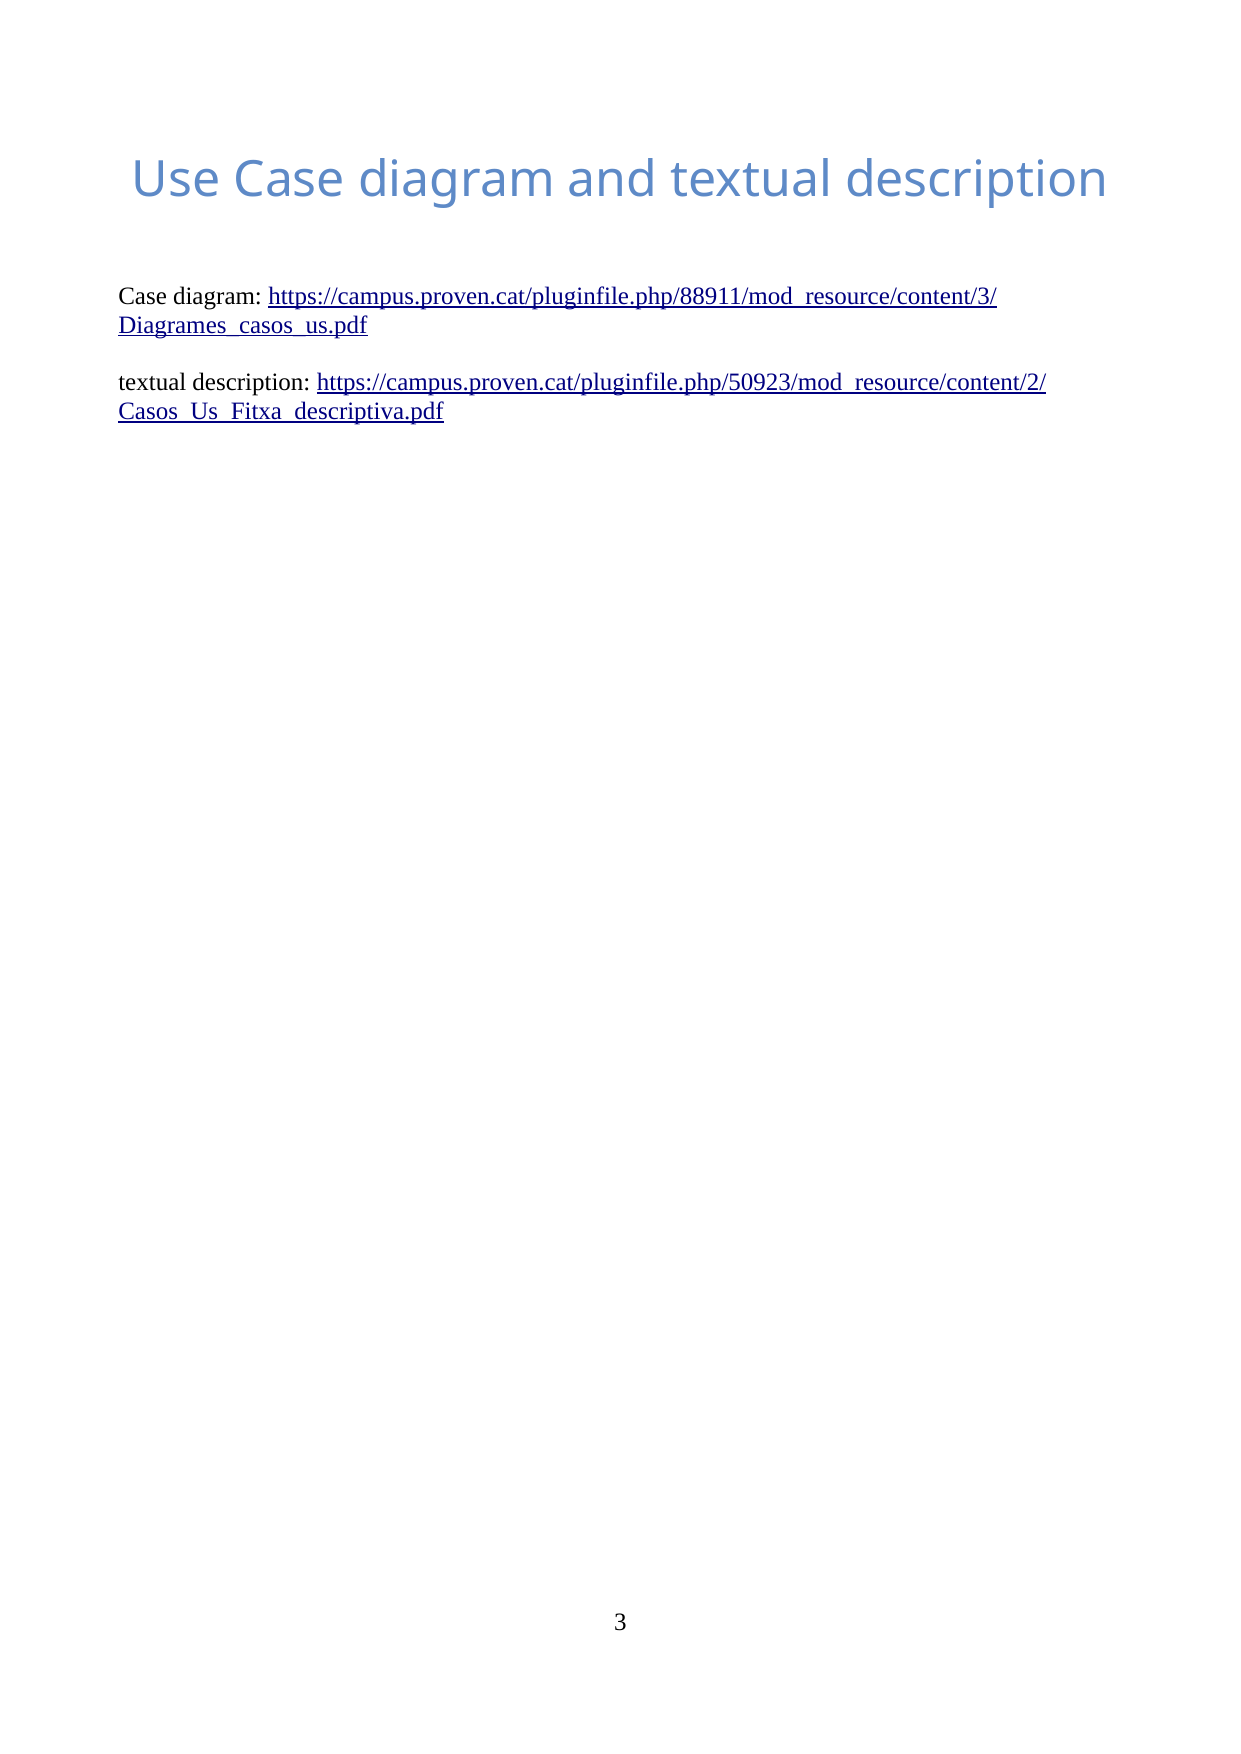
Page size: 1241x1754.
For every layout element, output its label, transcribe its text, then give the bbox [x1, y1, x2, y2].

subtitle Use Case diagram and textual description [118, 143, 1122, 211]
text Case diagram: https://campus.proven.cat/pluginfile.php/88911/mod_resource/content/3/Diagrames_casos_us.pdf [118, 281, 1122, 339]
text textual description: https://campus.proven.cat/pluginfile.php/50923/mod_resource/content/2/Casos_Us_Fitxa_descriptiva.pdf [118, 367, 1122, 425]
